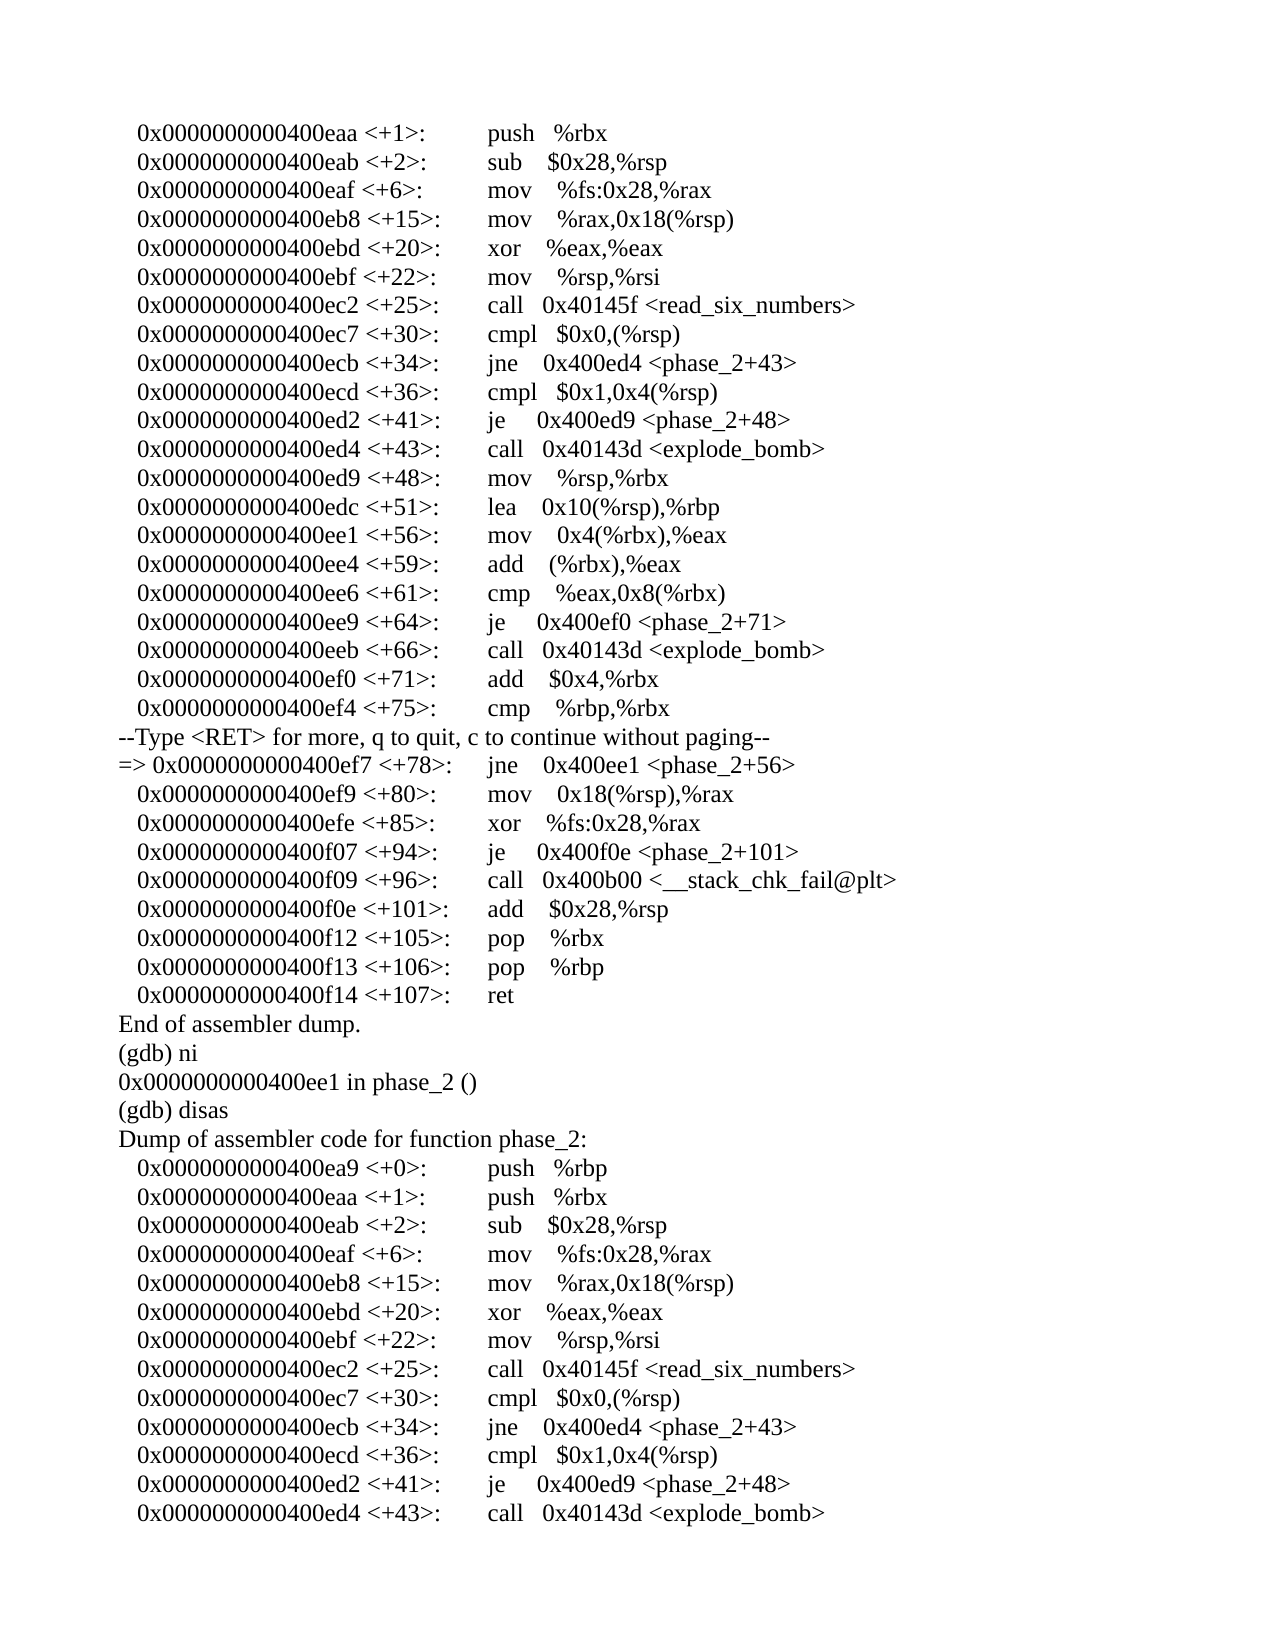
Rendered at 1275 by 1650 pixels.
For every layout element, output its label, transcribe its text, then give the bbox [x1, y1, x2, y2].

text 0x0000000000400edc <+51>: lea 0x10(%rsp),%rbp [118, 492, 1157, 521]
text 0x0000000000400ee9 <+64>: je 0x400ef0 <phase_2+71> [118, 607, 1157, 636]
text 0x0000000000400f13 <+106>: pop %rbp [118, 952, 1157, 981]
text 0x0000000000400ee4 <+59>: add (%rbx),%eax [118, 549, 1157, 578]
text 0x0000000000400f09 <+96>: call 0x400b00 <__stack_chk_fail@plt> [118, 866, 1157, 894]
text 0x0000000000400ee1 <+56>: mov 0x4(%rbx),%eax [118, 521, 1157, 549]
text 0x0000000000400ef0 <+71>: add $0x4,%rbx [118, 664, 1157, 693]
text 0x0000000000400ebd <+20>: xor %eax,%eax [118, 233, 1157, 262]
text 0x0000000000400ec7 <+30>: cmpl $0x0,(%rsp) [118, 319, 1157, 348]
text 0x0000000000400ee6 <+61>: cmp %eax,0x8(%rbx) [118, 578, 1157, 607]
text Dump of assembler code for function phase_2: [118, 1124, 1157, 1153]
text 0x0000000000400ebf <+22>: mov %rsp,%rsi [118, 1326, 1157, 1354]
text 0x0000000000400ed4 <+43>: call 0x40143d <explode_bomb> [118, 1498, 1157, 1527]
text 0x0000000000400ec7 <+30>: cmpl $0x0,(%rsp) [118, 1383, 1157, 1412]
text 0x0000000000400f0e <+101>: add $0x28,%rsp [118, 894, 1157, 923]
text 0x0000000000400eeb <+66>: call 0x40143d <explode_bomb> [118, 636, 1157, 664]
text 0x0000000000400ecd <+36>: cmpl $0x1,0x4(%rsp) [118, 1441, 1157, 1469]
text 0x0000000000400ed4 <+43>: call 0x40143d <explode_bomb> [118, 434, 1157, 463]
text 0x0000000000400ed2 <+41>: je 0x400ed9 <phase_2+48> [118, 1469, 1157, 1498]
text 0x0000000000400ed2 <+41>: je 0x400ed9 <phase_2+48> [118, 406, 1157, 434]
text 0x0000000000400eaa <+1>: push %rbx [118, 118, 1157, 147]
text (gdb) ni [118, 1038, 1157, 1067]
text 0x0000000000400eb8 <+15>: mov %rax,0x18(%rsp) [118, 1268, 1157, 1297]
text 0x0000000000400ef9 <+80>: mov 0x18(%rsp),%rax [118, 779, 1157, 808]
text 0x0000000000400f14 <+107>: ret [118, 981, 1157, 1009]
text 0x0000000000400ec2 <+25>: call 0x40145f <read_six_numbers> [118, 1354, 1157, 1383]
text End of assembler dump. [118, 1009, 1157, 1038]
text 0x0000000000400ecd <+36>: cmpl $0x1,0x4(%rsp) [118, 377, 1157, 406]
text 0x0000000000400ee1 in phase_2 () [118, 1067, 1157, 1096]
text 0x0000000000400ecb <+34>: jne 0x400ed4 <phase_2+43> [118, 348, 1157, 377]
text 0x0000000000400eab <+2>: sub $0x28,%rsp [118, 147, 1157, 176]
text 0x0000000000400efe <+85>: xor %fs:0x28,%rax [118, 808, 1157, 837]
text 0x0000000000400ebd <+20>: xor %eax,%eax [118, 1297, 1157, 1326]
text 0x0000000000400ea9 <+0>: push %rbp [118, 1153, 1157, 1182]
text 0x0000000000400f07 <+94>: je 0x400f0e <phase_2+101> [118, 837, 1157, 866]
text => 0x0000000000400ef7 <+78>: jne 0x400ee1 <phase_2+56> [118, 751, 1157, 779]
text 0x0000000000400eaf <+6>: mov %fs:0x28,%rax [118, 1239, 1157, 1268]
text (gdb) disas [118, 1096, 1157, 1124]
text 0x0000000000400ebf <+22>: mov %rsp,%rsi [118, 262, 1157, 291]
text 0x0000000000400eaf <+6>: mov %fs:0x28,%rax [118, 176, 1157, 204]
text 0x0000000000400eaa <+1>: push %rbx [118, 1182, 1157, 1211]
text 0x0000000000400ecb <+34>: jne 0x400ed4 <phase_2+43> [118, 1412, 1157, 1441]
text 0x0000000000400ef4 <+75>: cmp %rbp,%rbx [118, 693, 1157, 722]
text 0x0000000000400eb8 <+15>: mov %rax,0x18(%rsp) [118, 204, 1157, 233]
text 0x0000000000400ec2 <+25>: call 0x40145f <read_six_numbers> [118, 291, 1157, 319]
text 0x0000000000400f12 <+105>: pop %rbx [118, 923, 1157, 952]
text 0x0000000000400eab <+2>: sub $0x28,%rsp [118, 1211, 1157, 1239]
text 0x0000000000400ed9 <+48>: mov %rsp,%rbx [118, 463, 1157, 492]
text --Type <RET> for more, q to quit, c to continue without paging-- [118, 722, 1157, 751]
